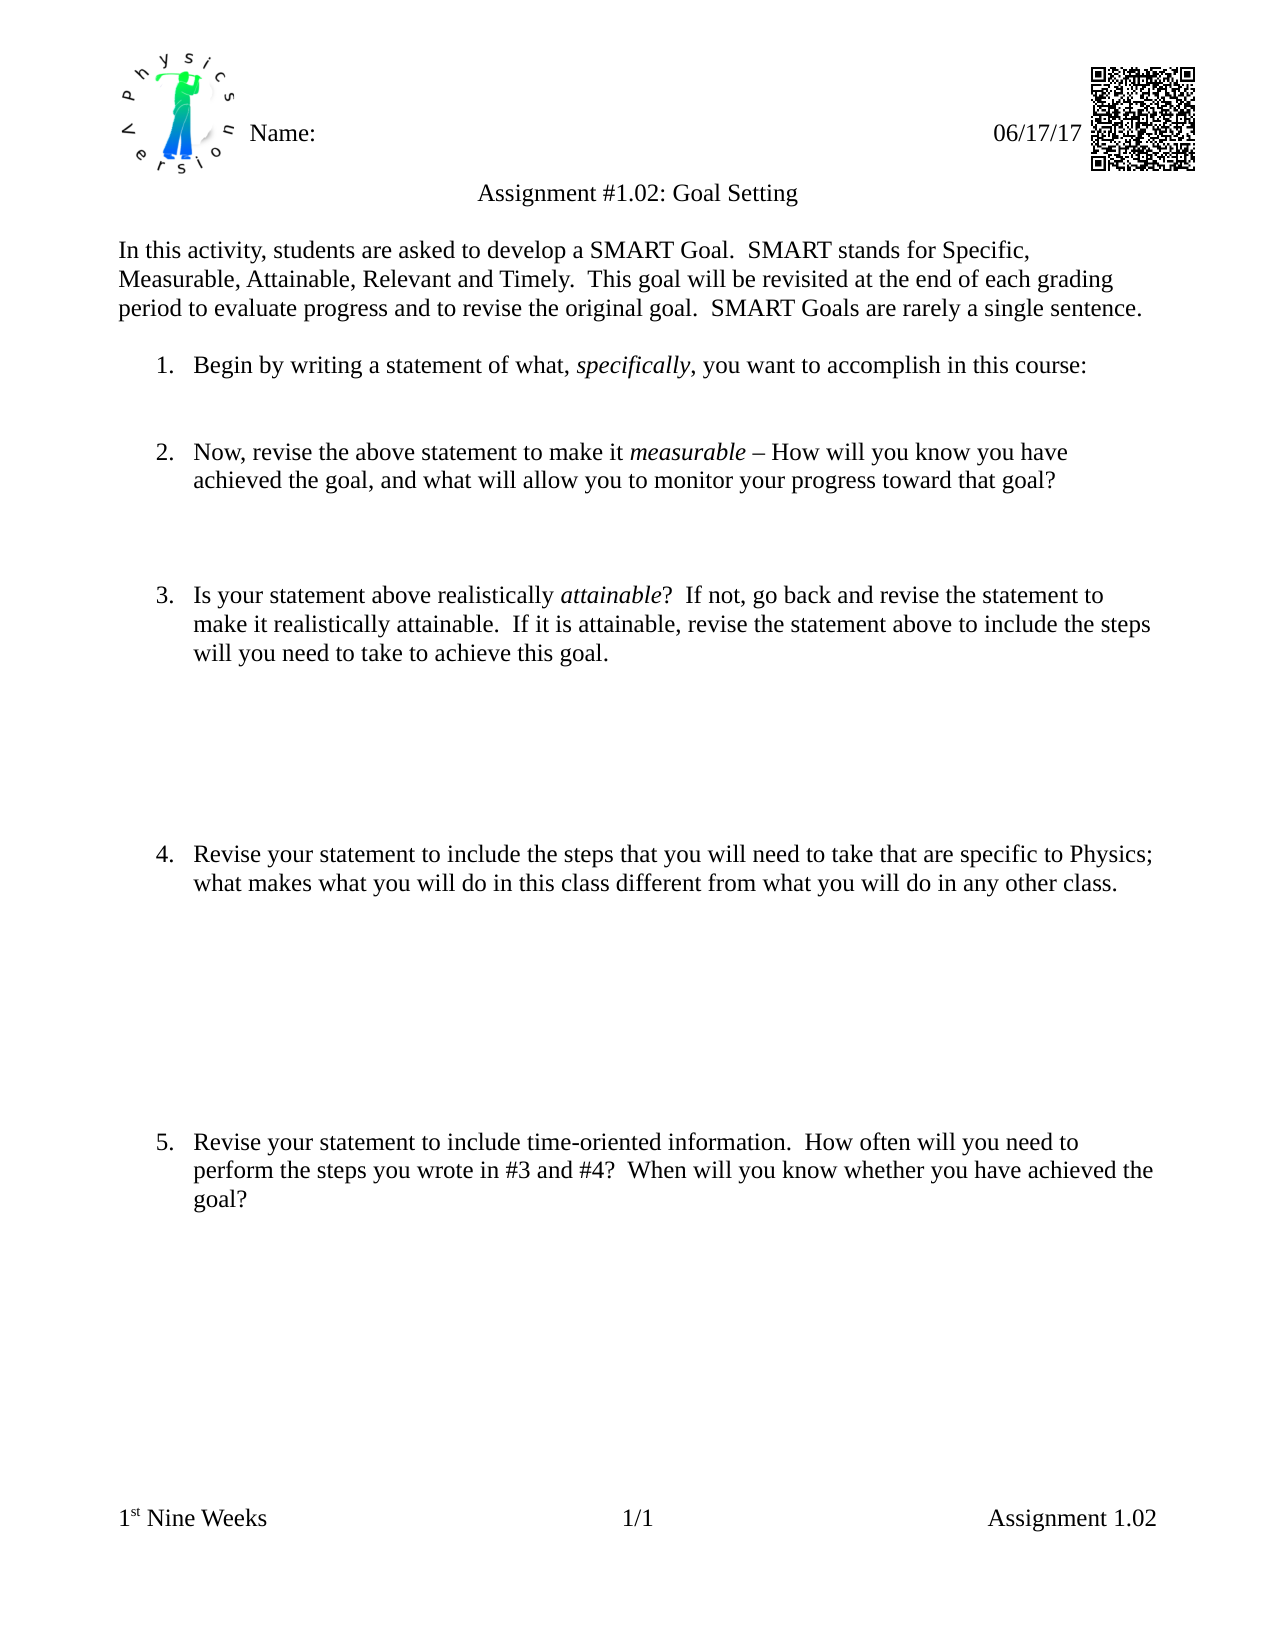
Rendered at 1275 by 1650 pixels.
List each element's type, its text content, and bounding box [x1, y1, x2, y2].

list Revise your statement to include the steps that you will need to take that are specific to Physics; what makes what you will do in this class different from what you will do in any other class. [156, 839, 1157, 897]
text In this activity, students are asked to develop a SMART Goal. SMART stands for Specific, Measurable, Attainable, Relevant and Timely. This goal will be revisited at the end of each grading period to evaluate progress and to revise the original goal. SMART Goals are rarely a single sentence. [118, 236, 1157, 322]
list Begin by writing a statement of what, specifically, you want to accomplish in this course: [156, 351, 1157, 379]
list Revise your statement to include time-oriented information. How often will you need to perform the steps you wrote in #3 and #4? When will you know whether you have achieved the goal? [156, 1127, 1157, 1213]
picture [121, 53, 235, 174]
text Assignment #1.02: Goal Setting [118, 176, 1157, 207]
list Now, revise the above statement to make it measurable – How will you know you have achieved the goal, and what will allow you to monitor your progress toward that goal? [156, 437, 1157, 494]
picture [1082, 58, 1203, 179]
list Is your statement above realistically attainable? If not, go back and revise the statement to make it realistically attainable. If it is attainable, revise the statement above to include the steps will you need to take to achieve this goal. [156, 581, 1157, 667]
